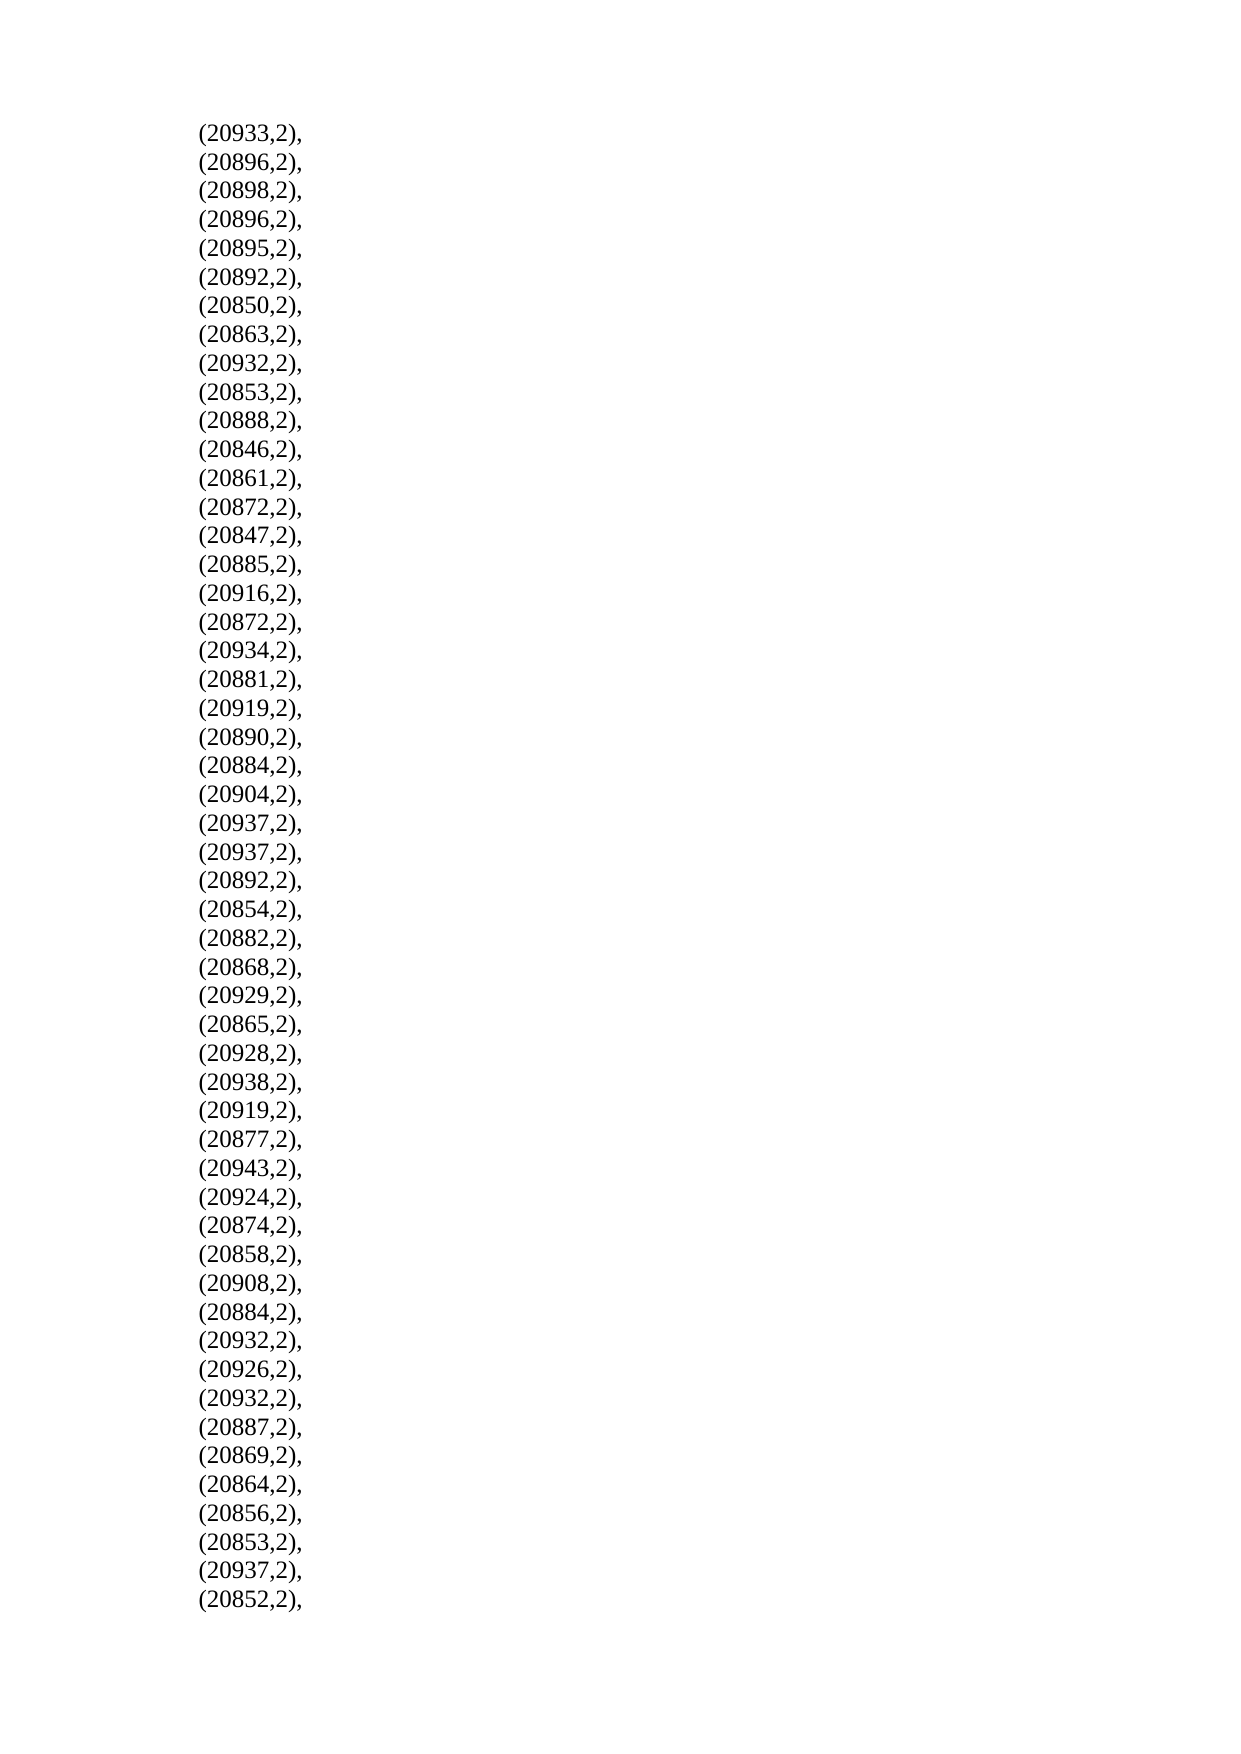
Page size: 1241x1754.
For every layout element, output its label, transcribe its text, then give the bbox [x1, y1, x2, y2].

text (20868,2), [118, 952, 1122, 981]
text (20892,2), [118, 866, 1122, 894]
text (20937,2), [118, 808, 1122, 837]
text (20869,2), [118, 1441, 1122, 1469]
text (20884,2), [118, 1297, 1122, 1326]
text (20929,2), [118, 981, 1122, 1009]
text (20853,2), [118, 1527, 1122, 1556]
text (20881,2), [118, 664, 1122, 693]
text (20919,2), [118, 693, 1122, 722]
text (20885,2), [118, 549, 1122, 578]
text (20896,2), [118, 147, 1122, 176]
text (20854,2), [118, 894, 1122, 923]
text (20919,2), [118, 1096, 1122, 1124]
text (20846,2), [118, 434, 1122, 463]
text (20933,2), [118, 118, 1122, 147]
text (20895,2), [118, 233, 1122, 262]
text (20943,2), [118, 1153, 1122, 1182]
text (20928,2), [118, 1038, 1122, 1067]
text (20865,2), [118, 1009, 1122, 1038]
text (20908,2), [118, 1268, 1122, 1297]
text (20890,2), [118, 722, 1122, 751]
text (20882,2), [118, 923, 1122, 952]
text (20861,2), [118, 463, 1122, 492]
text (20937,2), [118, 837, 1122, 866]
text (20877,2), [118, 1124, 1122, 1153]
text (20863,2), [118, 319, 1122, 348]
text (20916,2), [118, 578, 1122, 607]
text (20872,2), [118, 492, 1122, 521]
text (20874,2), [118, 1211, 1122, 1239]
text (20884,2), [118, 751, 1122, 779]
text (20924,2), [118, 1182, 1122, 1211]
text (20938,2), [118, 1067, 1122, 1096]
text (20932,2), [118, 1383, 1122, 1412]
text (20932,2), [118, 1326, 1122, 1354]
text (20850,2), [118, 291, 1122, 319]
text (20888,2), [118, 406, 1122, 434]
text (20858,2), [118, 1239, 1122, 1268]
text (20856,2), [118, 1498, 1122, 1527]
text (20934,2), [118, 636, 1122, 664]
text (20887,2), [118, 1412, 1122, 1441]
text (20847,2), [118, 521, 1122, 549]
text (20937,2), [118, 1556, 1122, 1584]
text (20852,2), [118, 1584, 1122, 1613]
text (20904,2), [118, 779, 1122, 808]
text (20864,2), [118, 1469, 1122, 1498]
text (20926,2), [118, 1354, 1122, 1383]
text (20892,2), [118, 262, 1122, 291]
text (20872,2), [118, 607, 1122, 636]
text (20896,2), [118, 204, 1122, 233]
text (20898,2), [118, 176, 1122, 204]
text (20932,2), [118, 348, 1122, 377]
text (20853,2), [118, 377, 1122, 406]
